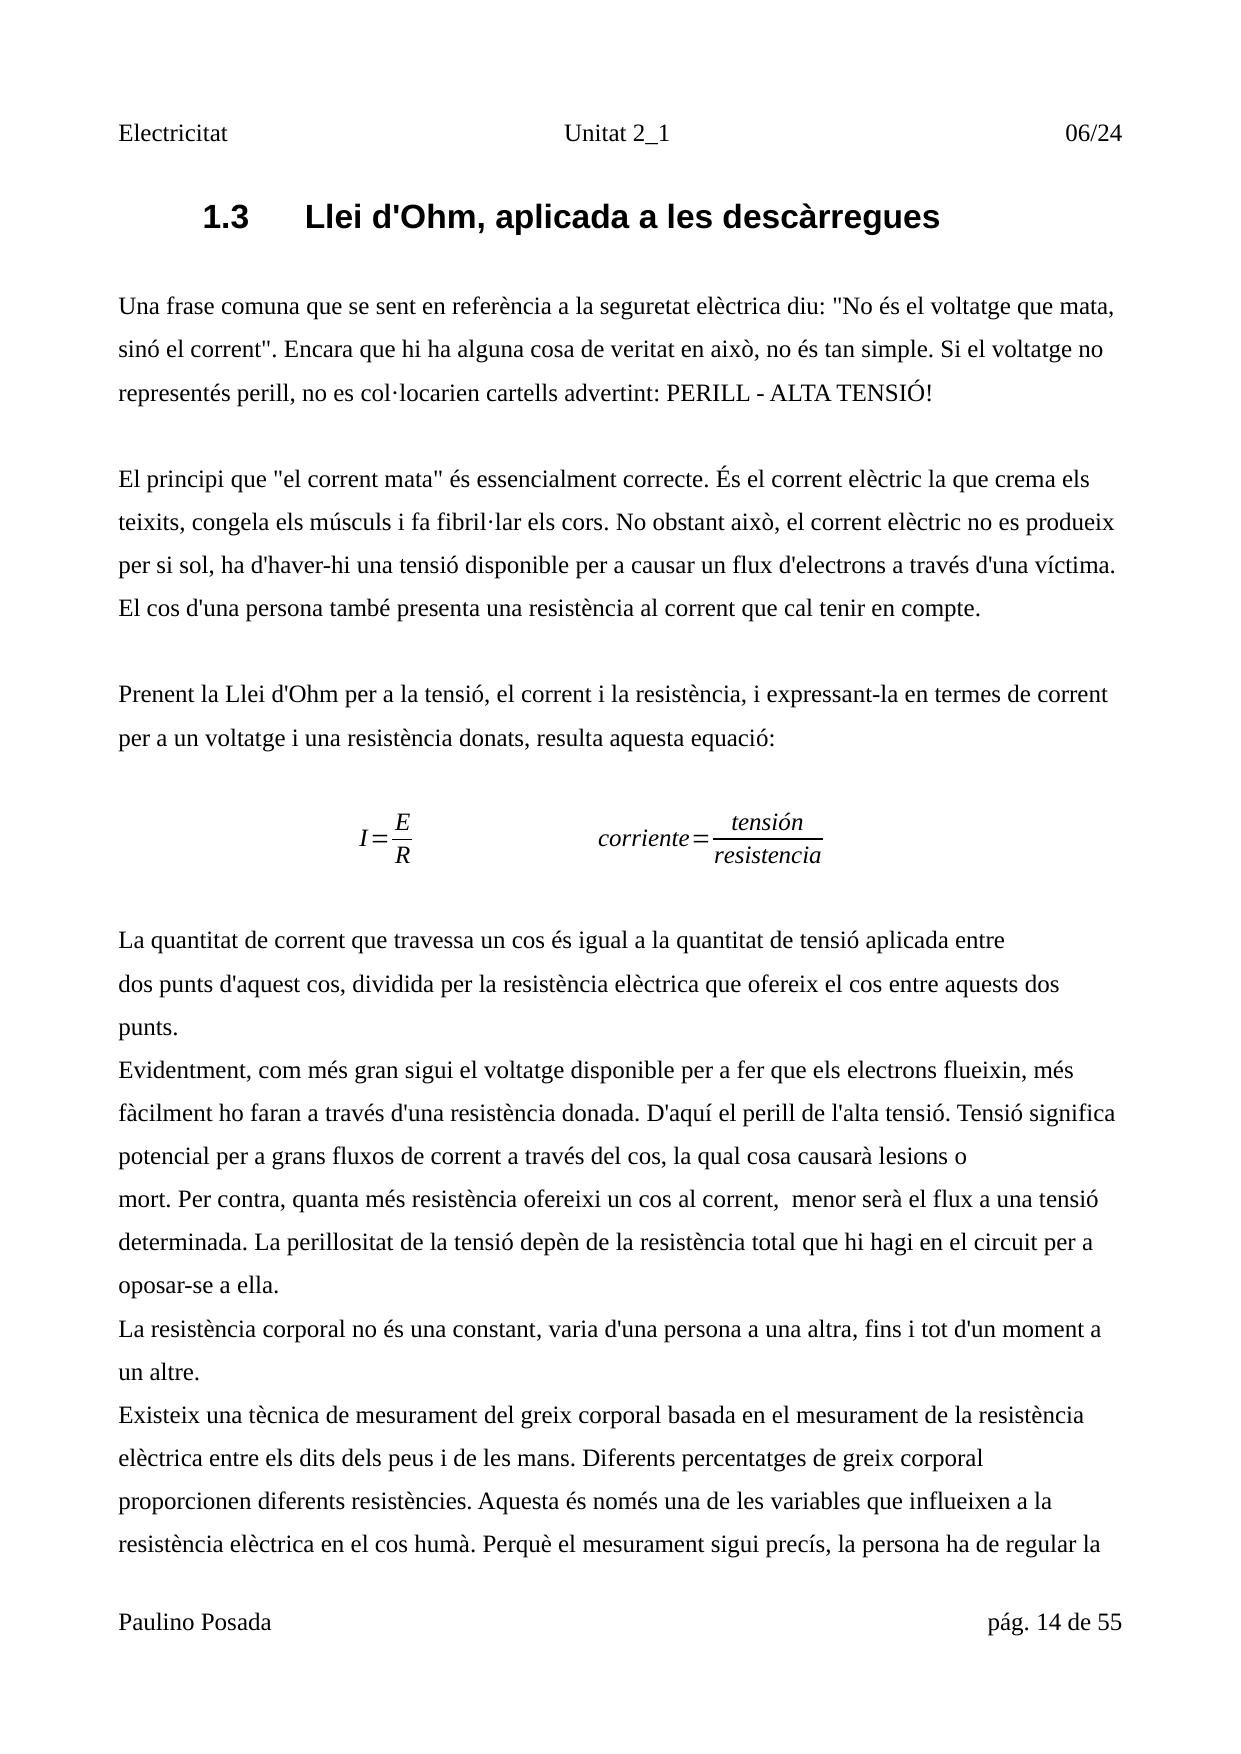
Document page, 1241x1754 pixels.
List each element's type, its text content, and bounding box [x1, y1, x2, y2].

text Una frase comuna que se sent en referència a la seguretat elèctrica diu: "No és el voltatge que mata, sinó el corrent". Encara que hi ha alguna cosa de veritat en això, no és tan simple. Si el voltatge no representés perill, no es col·locarien cartells advertint: PERILL - ALTA TENSIÓ! [118, 291, 1122, 406]
text El principi que "el corrent mata" és essencialment correcte. És el corrent elèctric la que crema els teixits, congela els músculs i fa fibril·lar els cors. No obstant això, el corrent elèctric no es produeix per si sol, ha d'haver-hi una tensió disponible per a causar un flux d'electrons a través d'una víctima. El cos d'una persona també presenta una resistència al corrent que cal tenir en compte. [118, 464, 1122, 622]
text Existeix una tècnica de mesurament del greix corporal basada en el mesurament de la resistència elèctrica entre els dits dels peus i de les mans. Diferents percentatges de greix corporal proporcionen diferents resistències. Aquesta és només una de les variables que influeixen a la resistència elèctrica en el cos humà. Perquè el mesurament sigui precís, la persona ha de regular la [118, 1400, 1122, 1558]
text La quantitat de corrent que travessa un cos és igual a la quantitat de tensió aplicada entre [118, 926, 1122, 954]
text Evidentment, com més gran sigui el voltatge disponible per a fer que els electrons flueixin, més fàcilment ho faran a través d'una resistència donada. D'aquí el perill de l'alta tensió. Tensió significa potencial per a grans fluxos de corrent a través del cos, la qual cosa causarà lesions o [118, 1055, 1122, 1170]
text La resistència corporal no és una constant, varia d'una persona a una altra, fins i tot d'un moment a un altre. [118, 1314, 1122, 1386]
text dos punts d'aquest cos, dividida per la resistència elèctrica que ofereix el cos entre aquests dos punts. [118, 969, 1122, 1041]
text mort. Per contra, quanta més resistència ofereixi un cos al corrent, menor serà el flux a una tensió determinada. La perillositat de la tensió depèn de la resistència total que hi hagi en el circuit per a oposar-se a ella. [118, 1184, 1122, 1299]
subtitle Llei d'Ohm, aplicada a les descàrregues [193, 197, 1122, 236]
text Prenent la Llei d'Ohm per a la tensió, el corrent i la resistència, i expressant-la en termes de corrent per a un voltatge i una resistència donats, resulta aquesta equació: [118, 679, 1122, 751]
